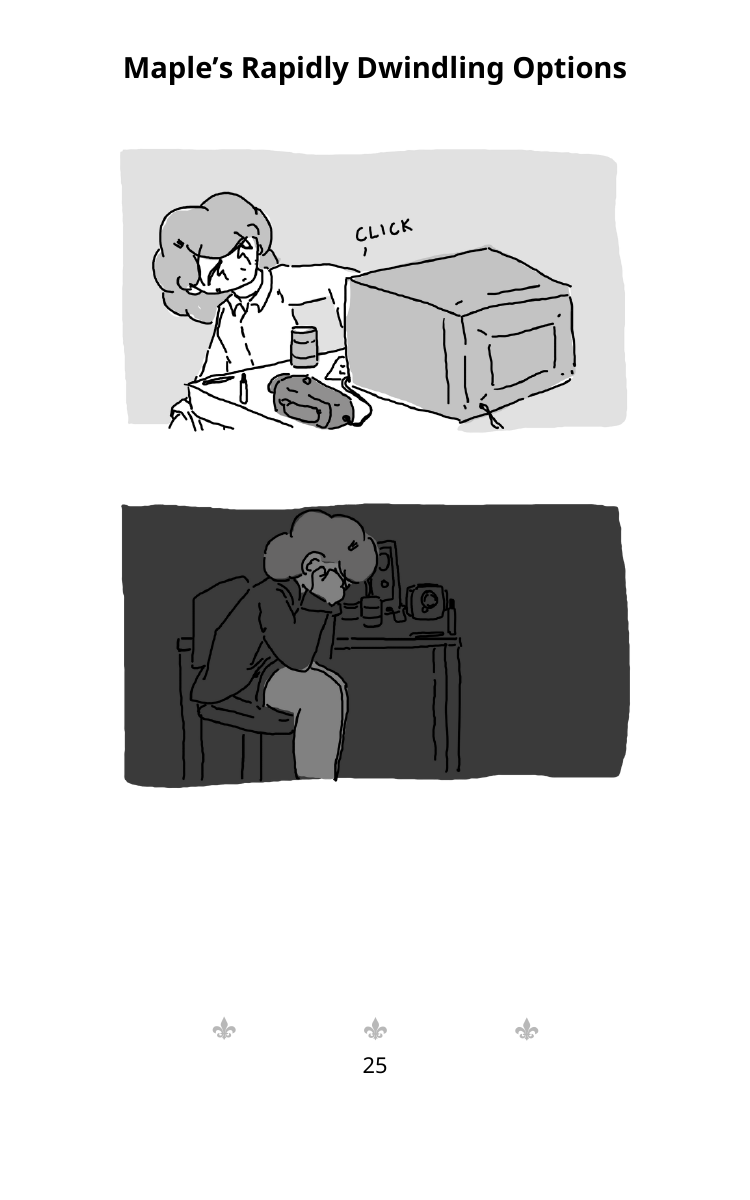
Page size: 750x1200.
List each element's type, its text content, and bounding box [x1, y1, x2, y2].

subtitle Maple’s Rapidly Dwindling Options [112, 47, 637, 87]
